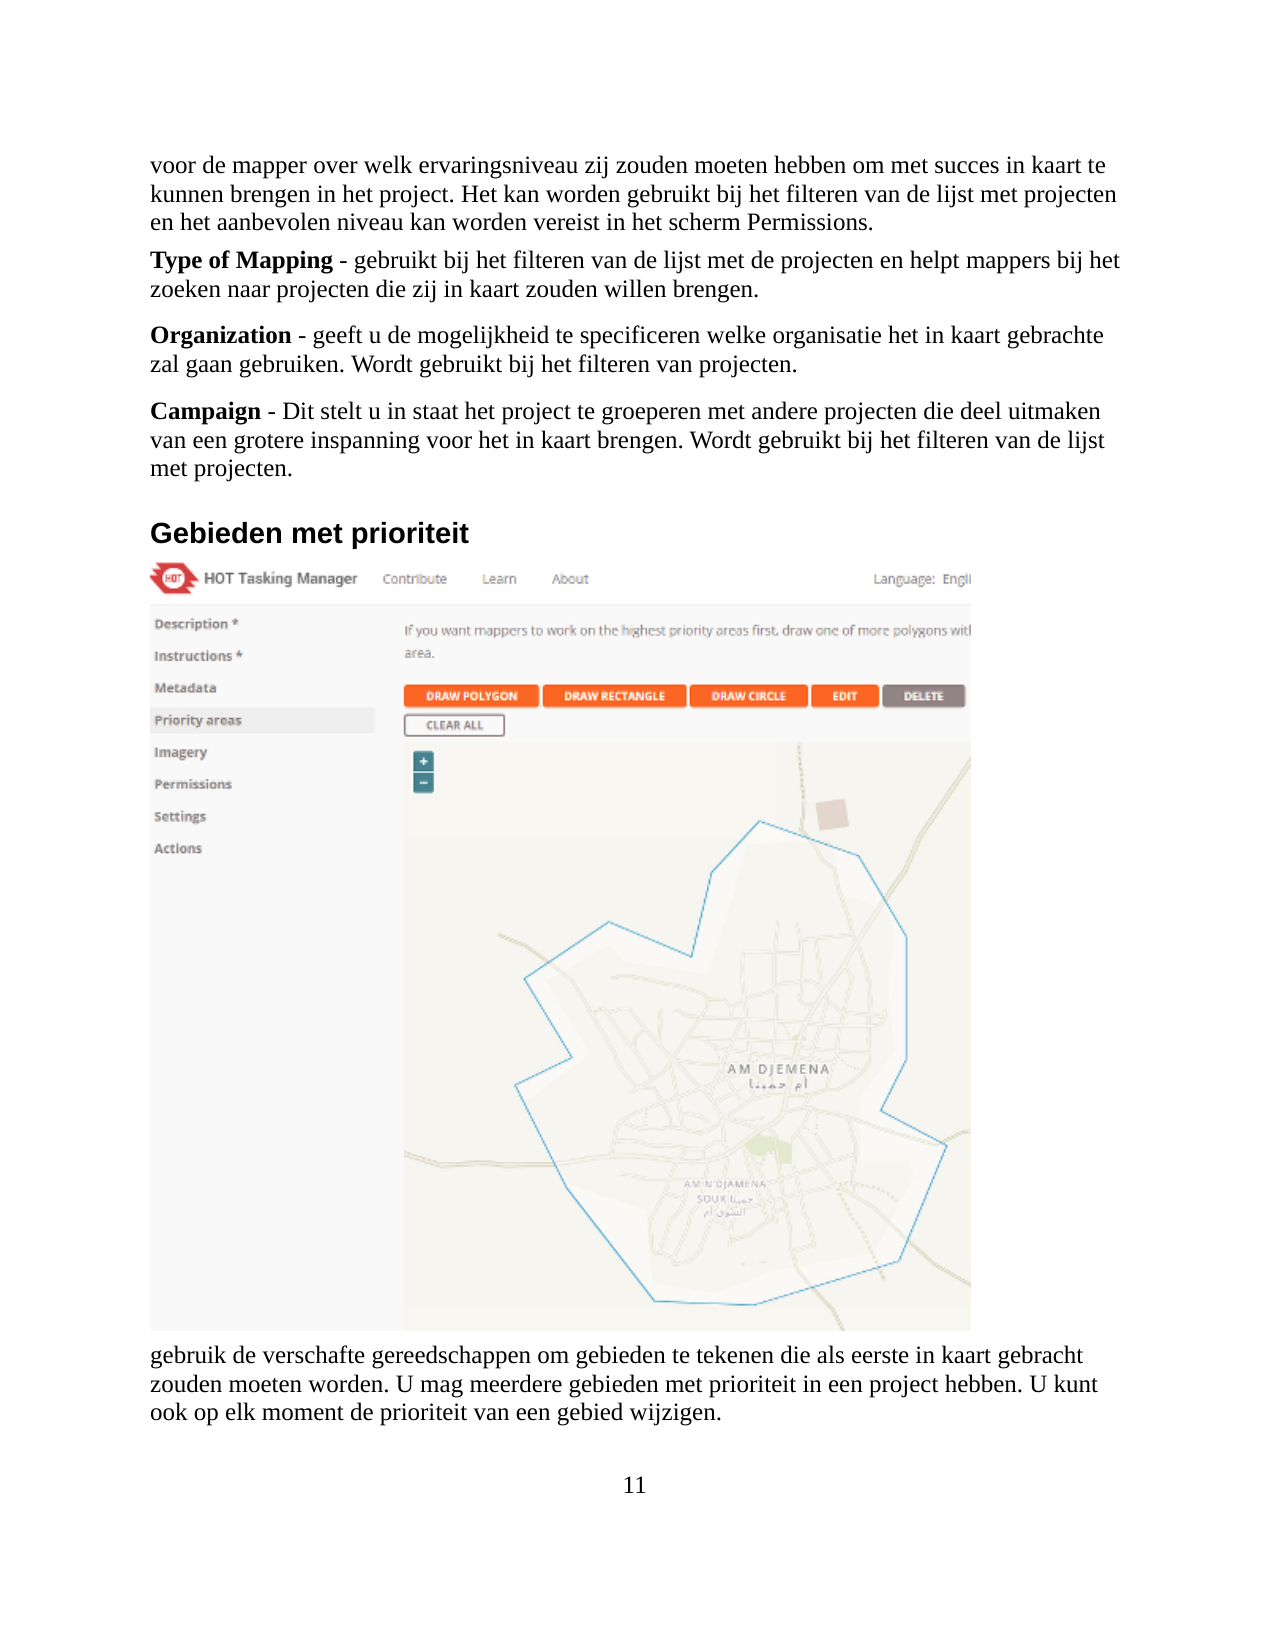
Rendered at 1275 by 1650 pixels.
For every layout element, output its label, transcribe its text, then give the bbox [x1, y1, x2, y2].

picture [150, 562, 971, 1331]
subtitle Gebieden met prioriteit [150, 516, 1125, 550]
text voor de mapper over welk ervaringsniveau zij zouden moeten hebben om met succes in kaart te kunnen brengen in het project. Het kan worden gebruikt bij het filteren van de lijst met projecten en het aanbevolen niveau kan worden vereist in het scherm Permissions. [150, 150, 1125, 236]
text gebruik de verschafte gereedschappen om gebieden te tekenen die als eerste in kaart gebracht zouden moeten worden. U mag meerdere gebieden met prioriteit in een project hebben. U kunt ook op elk moment de prioriteit van een gebied wijzigen. [150, 1340, 1125, 1426]
text Organization - geeft u de mogelijkheid te specificeren welke organisatie het in kaart gebrachte zal gaan gebruiken. Wordt gebruikt bij het filteren van projecten. [150, 321, 1125, 378]
text Campaign - Dit stelt u in staat het project te groeperen met andere projecten die deel uitmaken van een grotere inspanning voor het in kaart brengen. Wordt gebruikt bij het filteren van de lijst met projecten. [150, 396, 1125, 482]
text Type of Mapping - gebruikt bij het filteren van de lijst met de projecten en helpt mappers bij het zoeken naar projecten die zij in kaart zouden willen brengen. [150, 245, 1125, 303]
